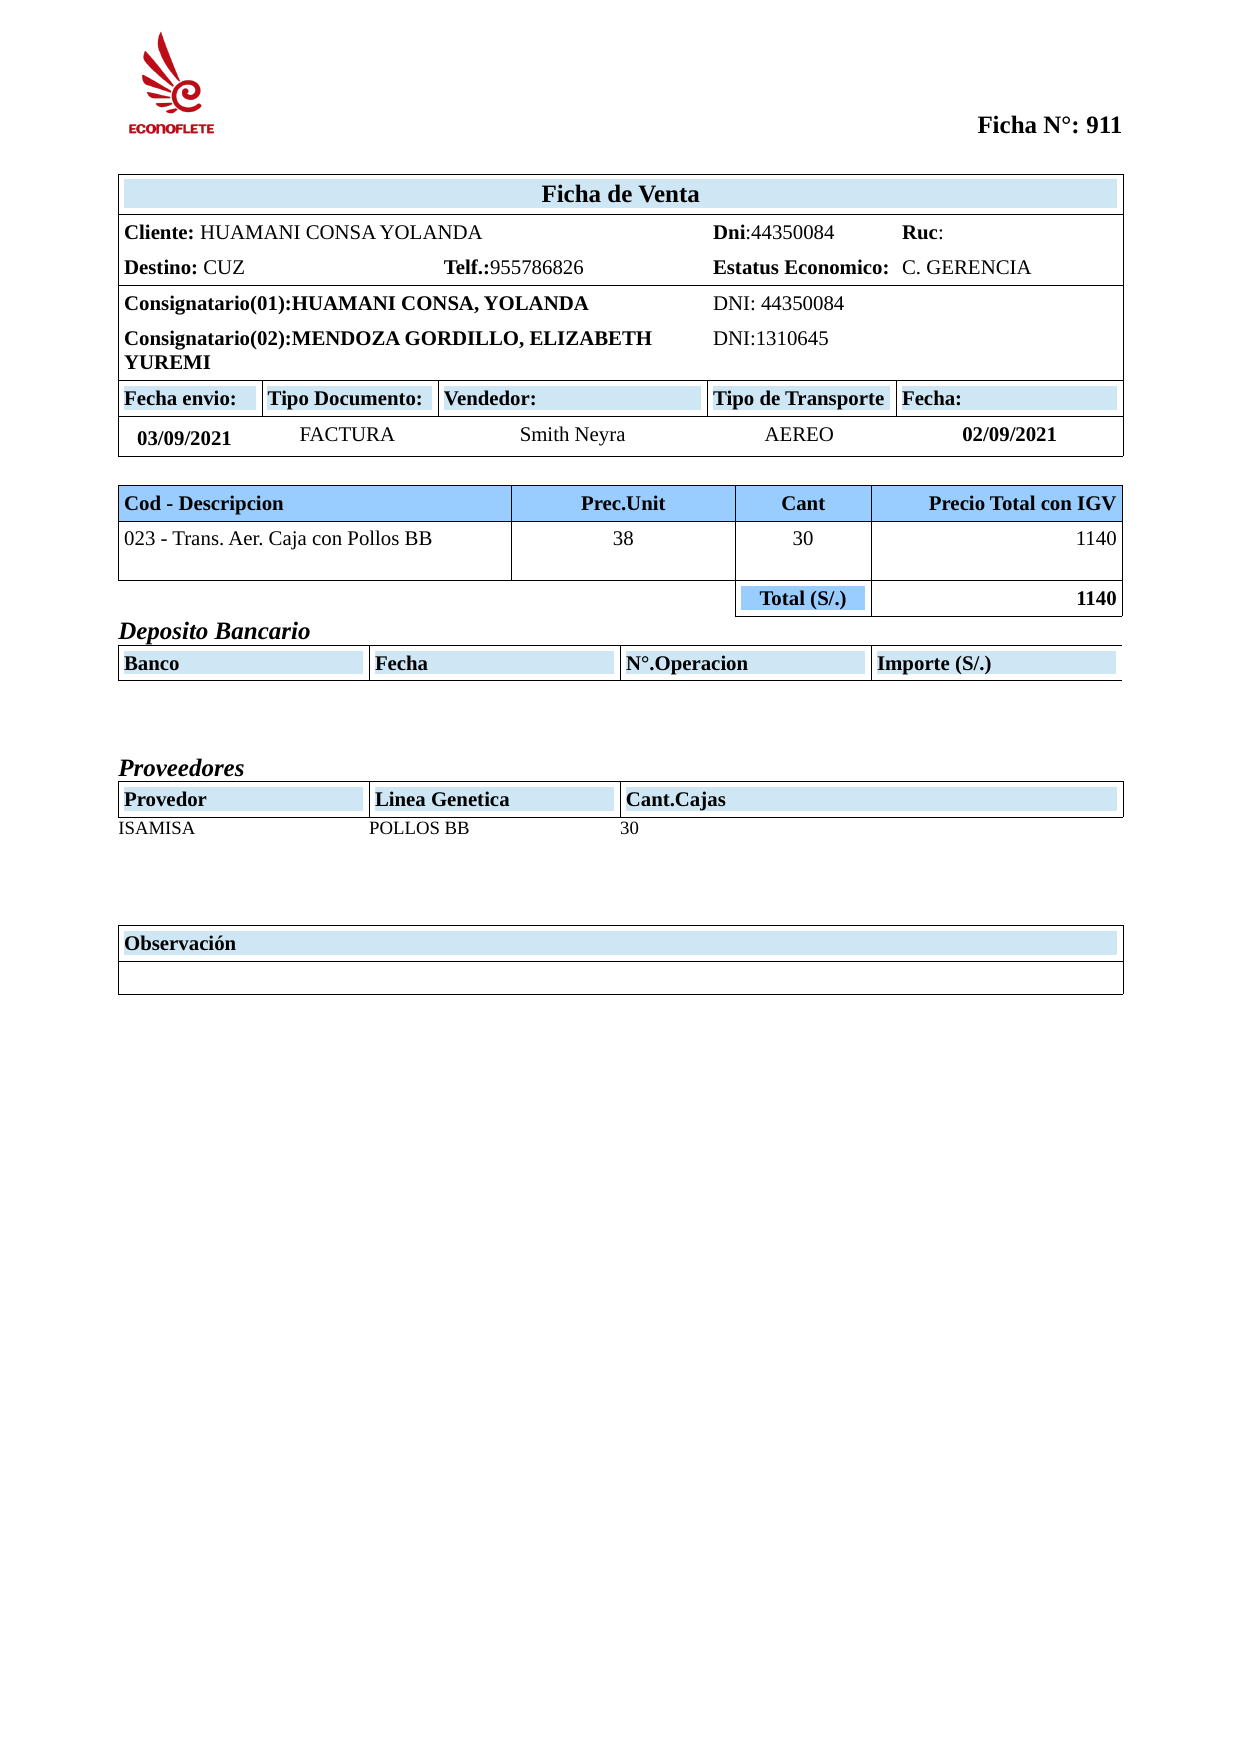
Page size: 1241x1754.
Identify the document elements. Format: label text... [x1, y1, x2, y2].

table_header Cant.Cajas [621, 782, 1123, 817]
table_cell FACTURA [262, 417, 438, 456]
table_header Fecha [370, 646, 620, 680]
table_cell [118, 681, 369, 704]
table_cell Telf.:955786826 [438, 249, 707, 285]
table_cell [871, 729, 1122, 753]
table_cell [620, 860, 1123, 882]
table_cell Consignatario(02):MENDOZA GORDILLO, ELIZABETH YUREMI [119, 321, 707, 380]
table_cell Estatus Economico: [707, 249, 896, 285]
table_cell 1140 [872, 522, 1122, 580]
table_cell [620, 839, 1123, 860]
table_cell 1140 [872, 581, 1122, 616]
table_header Precio Total con IGV [872, 486, 1122, 521]
table_header Ficha de Venta [119, 175, 1123, 214]
table_cell Total (S/.) [736, 581, 871, 616]
table_cell 02/09/2021 [896, 417, 1123, 456]
table_cell DNI: 44350084 [707, 286, 1123, 321]
table_header Linea Genetica [370, 782, 620, 817]
table_header N°.Operacion [621, 646, 871, 680]
table_cell Tipo de Transporte [708, 381, 896, 416]
table_cell [620, 882, 1123, 903]
table_cell [369, 705, 620, 728]
table_cell 30 [620, 818, 1123, 839]
table_cell [369, 903, 620, 925]
table_cell Dni:44350084 [707, 215, 896, 249]
table_cell Fecha envio: [119, 381, 262, 416]
table_cell 38 [512, 522, 735, 580]
table_cell [118, 903, 369, 925]
table_cell [118, 839, 369, 860]
table_cell [369, 839, 620, 860]
table_cell 023 - Trans. Aer. Caja con Pollos BB [119, 522, 511, 580]
table_cell Ruc: [896, 215, 1123, 249]
table_cell [871, 681, 1122, 704]
table_cell C. GERENCIA [896, 249, 1123, 285]
table_header Cant [736, 486, 871, 521]
table_header Banco [119, 646, 369, 680]
table_cell [871, 705, 1122, 728]
table_cell [511, 581, 735, 616]
table_cell Cliente: HUAMANI CONSA YOLANDA [119, 215, 707, 249]
table_cell [369, 860, 620, 882]
table_cell [118, 860, 369, 882]
table_cell [620, 705, 871, 728]
text Deposito Bancario [118, 616, 1122, 645]
table_cell AEREO [707, 417, 896, 456]
table_cell [369, 729, 620, 753]
table_cell Fecha: [897, 381, 1123, 416]
table_header Provedor [119, 782, 369, 817]
table_cell [118, 581, 511, 616]
table_cell Destino: CUZ [119, 249, 438, 285]
table_cell [118, 705, 369, 728]
table_cell [620, 681, 871, 704]
table_cell [369, 882, 620, 903]
table_cell ISAMISA [118, 818, 369, 839]
table_cell [620, 729, 871, 753]
table_cell Smith Neyra [438, 417, 707, 456]
table_cell [118, 729, 369, 753]
table_cell [620, 903, 1123, 925]
table_cell POLLOS BB [369, 818, 620, 839]
table_cell [369, 681, 620, 704]
table_cell Consignatario(01):HUAMANI CONSA, YOLANDA [119, 286, 707, 321]
table_header Observación [119, 926, 1123, 961]
table_header Prec.Unit [512, 486, 735, 521]
table_header Cod - Descripcion [119, 486, 511, 521]
table_cell [119, 962, 1123, 994]
table_cell 03/09/2021 [119, 417, 262, 456]
picture [118, 31, 225, 134]
table_header Importe (S/.) [872, 646, 1122, 680]
table_cell DNI:1310645 [707, 321, 1123, 380]
text Proveedores [118, 753, 1122, 781]
table_cell Tipo Documento: [263, 381, 438, 416]
table_cell [118, 882, 369, 903]
table_cell Vendedor: [439, 381, 707, 416]
table_cell 30 [736, 522, 871, 580]
